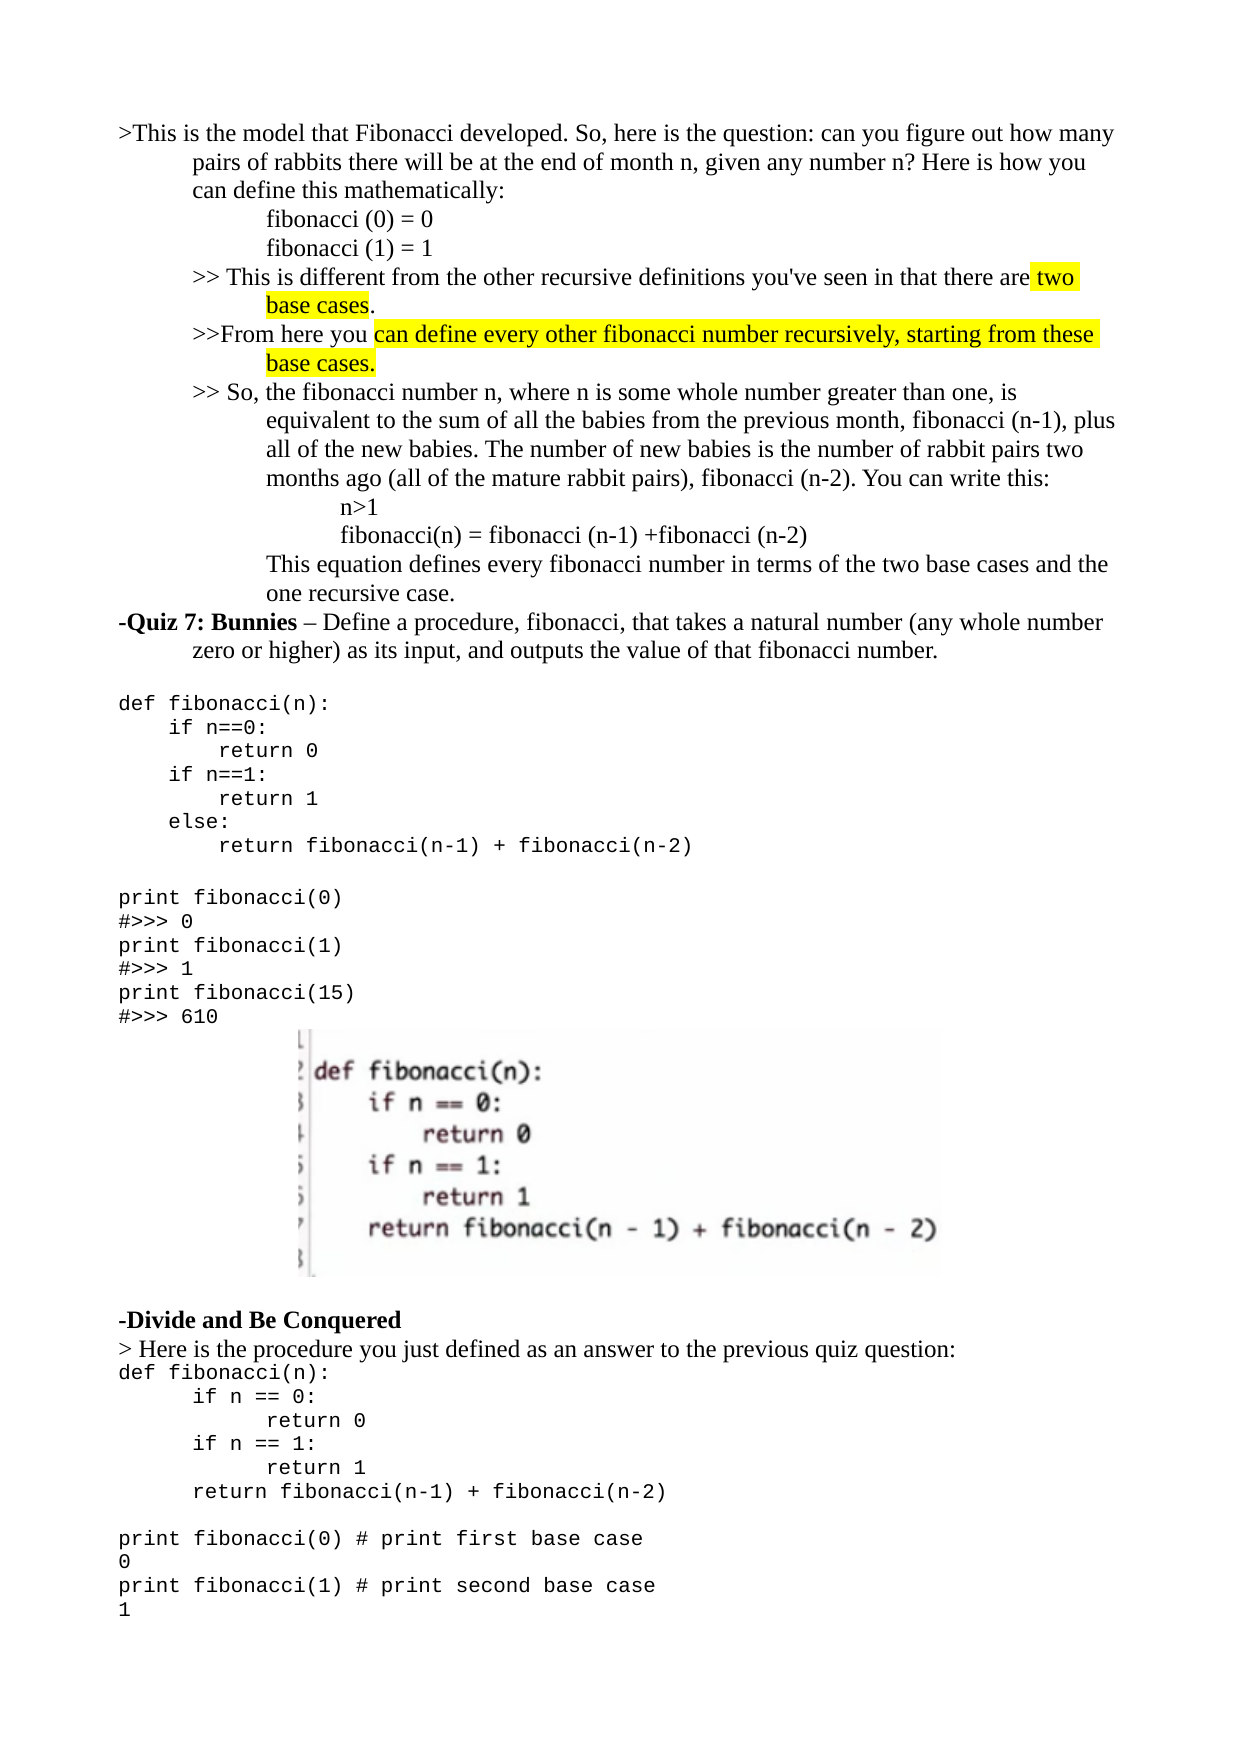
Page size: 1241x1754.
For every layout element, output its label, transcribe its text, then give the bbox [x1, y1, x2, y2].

text > Here is the procedure you just defined as an answer to the previous quiz question: [118, 1334, 1122, 1362]
text n>1 [118, 492, 1122, 521]
text print fibonacci(15) [118, 982, 1122, 1006]
text #>>> 0 [118, 911, 1122, 935]
text >> So, the fibonacci number n, where n is some whole number greater than one, is equivalent to the sum of all the babies from the previous month, fibonacci (n-1), plus all of the new babies. The number of new babies is the number of rabbit pairs two months ago (all of the mature rabbit pairs), fibonacci (n-2). You can write this: [118, 377, 1122, 492]
text #>>> 1 [118, 958, 1122, 982]
text return 0 [118, 740, 1122, 764]
text def fibonacci(n): [118, 1362, 1122, 1386]
text if n == 0: [118, 1386, 1122, 1410]
text -Divide and Be Conquered [118, 1305, 1122, 1334]
text return 1 [118, 1457, 1122, 1481]
text return 1 [118, 788, 1122, 811]
text def fibonacci(n): [118, 693, 1122, 717]
text if n == 1: [118, 1433, 1122, 1457]
text if n==1: [118, 764, 1122, 788]
text >> This is different from the other recursive definitions you've seen in that there are two base cases. [118, 262, 1122, 319]
text print fibonacci(1) [118, 935, 1122, 958]
text This equation defines every fibonacci number in terms of the two base cases and the one recursive case. [118, 549, 1122, 607]
text return fibonacci(n-1) + fibonacci(n-2) [118, 1481, 1122, 1504]
text print fibonacci(0) [118, 887, 1122, 911]
text fibonacci (0) = 0 [118, 204, 1122, 233]
text >>From here you can define every other fibonacci number recursively, starting from these base cases. [118, 319, 1122, 377]
text return fibonacci(n-1) + fibonacci(n-2) [118, 835, 1122, 859]
text -Quiz 7: Bunnies – Define a procedure, fibonacci, that takes a natural number (any whole number zero or higher) as its input, and outputs the value of that fibonacci number. [118, 607, 1122, 664]
text >This is the model that Fibonacci developed. So, here is the question: can you figure out how many pairs of rabbits there will be at the end of month n, given any number n? Here is how you can define this mathematically: [118, 118, 1122, 204]
text if n==0: [118, 717, 1122, 740]
text return 0 [118, 1410, 1122, 1433]
text 1 [118, 1599, 1122, 1622]
text fibonacci(n) = fibonacci (n-1) +fibonacci (n-2) [118, 521, 1122, 549]
text fibonacci (1) = 1 [118, 233, 1122, 262]
text else: [118, 811, 1122, 835]
text print fibonacci(1) # print second base case [118, 1575, 1122, 1599]
text print fibonacci(0) # print first base case [118, 1528, 1122, 1552]
text #>>> 610 [118, 1006, 1122, 1029]
text 0 [118, 1552, 1122, 1575]
